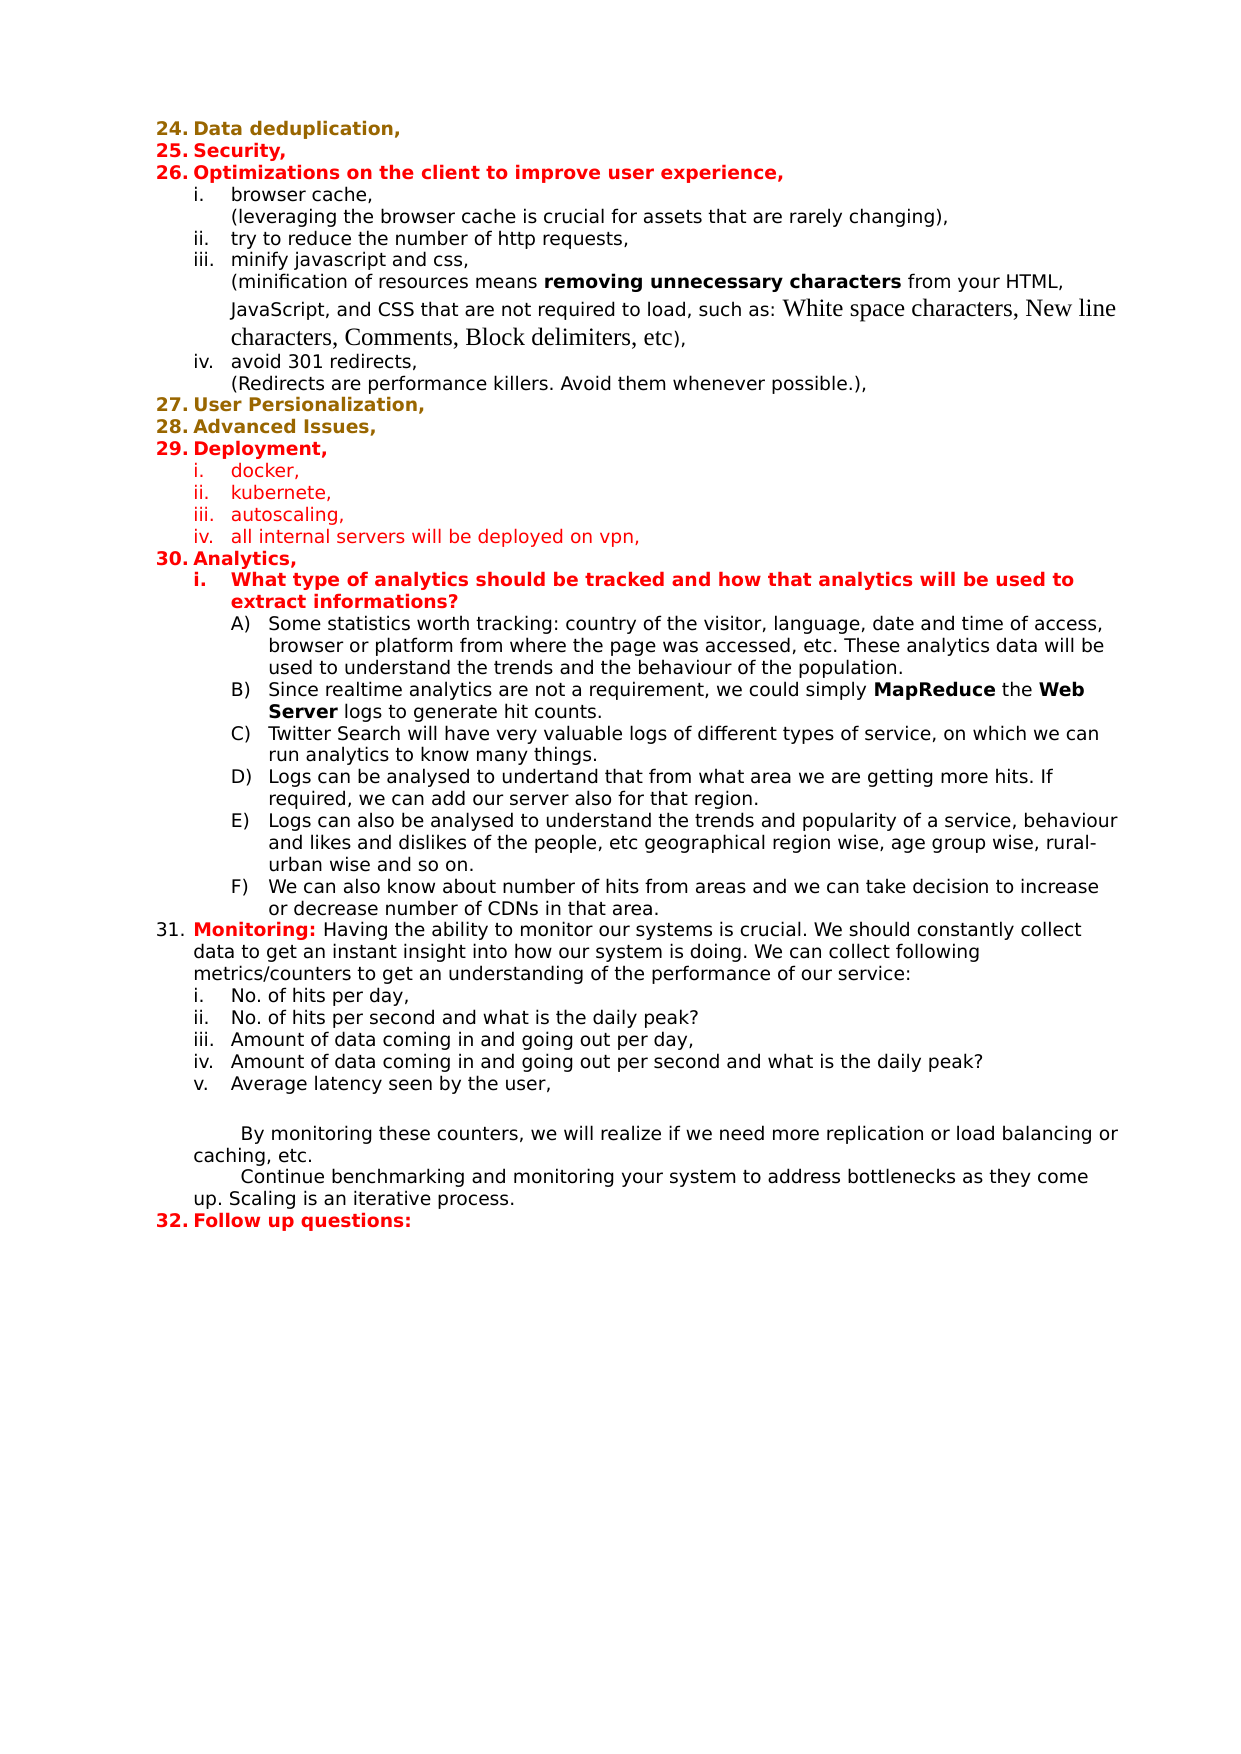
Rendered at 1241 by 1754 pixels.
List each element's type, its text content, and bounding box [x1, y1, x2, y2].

list browser cache, [193, 184, 1122, 206]
list We can also know about number of hits from areas and we can take decision to increase or decrease number of CDNs in that area. [231, 876, 1122, 919]
list Analytics, [156, 547, 1122, 569]
list Amount of data coming in and going out per day, [193, 1029, 1122, 1051]
list autoscaling, [193, 504, 1122, 526]
list Data deduplication, [156, 118, 1122, 140]
list docker, [193, 460, 1122, 482]
list (Redirects are performance killers. Avoid them whenever possible.), [193, 372, 1122, 394]
list Continue benchmarking and monitoring your system to address bottlenecks as they come up. Scaling is an iterative process. [156, 1166, 1122, 1210]
list (leveraging the browser cache is crucial for assets that are rarely changing), [193, 206, 1122, 227]
list Optimizations on the client to improve user experience, [156, 162, 1122, 184]
list Monitoring: Having the ability to monitor our systems is crucial. We should constantly collect data to get an instant insight into how our system is doing. We can collect following metrics/counters to get an understanding of the performance of our service: [156, 919, 1122, 985]
list try to reduce the number of http requests, [193, 227, 1122, 249]
list No. of hits per second and what is the daily peak? [193, 1007, 1122, 1029]
list By monitoring these counters, we will realize if we need more replication or load balancing or caching, etc. [156, 1123, 1122, 1166]
list Follow up questions: [156, 1210, 1122, 1232]
list What type of analytics should be tracked and how that analytics will be used to extract informations? [193, 569, 1122, 613]
list Logs can also be analysed to understand the trends and popularity of a service, behaviour and likes and dislikes of the people, etc geographical region wise, age group wise, rural-urban wise and so on. [231, 810, 1122, 876]
list all internal servers will be deployed on vpn, [193, 526, 1122, 547]
list avoid 301 redirects, [193, 351, 1122, 372]
list Security, [156, 140, 1122, 162]
list Logs can be analysed to undertand that from what area we are getting more hits. If required, we can add our server also for that region. [231, 766, 1122, 810]
list Since realtime analytics are not a requirement, we could simply MapReduce the Web Server logs to generate hit counts. [231, 679, 1122, 722]
list minify javascript and css, [193, 249, 1122, 271]
list Advanced Issues, [156, 416, 1122, 438]
list Average latency seen by the user, [193, 1072, 1122, 1094]
list (minification of resources means removing unnecessary characters from your HTML, JavaScript, and CSS that are not required to load, such as: White space characters, New line characters, Comments, Block delimiters, etc), [193, 271, 1122, 351]
list User Persionalization, [156, 394, 1122, 416]
list kubernete, [193, 482, 1122, 504]
list Amount of data coming in and going out per second and what is the daily peak? [193, 1051, 1122, 1072]
list Deployment, [156, 438, 1122, 460]
list Some statistics worth tracking: country of the visitor, language, date and time of access, browser or platform from where the page was accessed, etc. These analytics data will be used to understand the trends and the behaviour of the population. [231, 613, 1122, 679]
list Twitter Search will have very valuable logs of different types of service, on which we can run analytics to know many things. [231, 722, 1122, 766]
list No. of hits per day, [193, 985, 1122, 1007]
